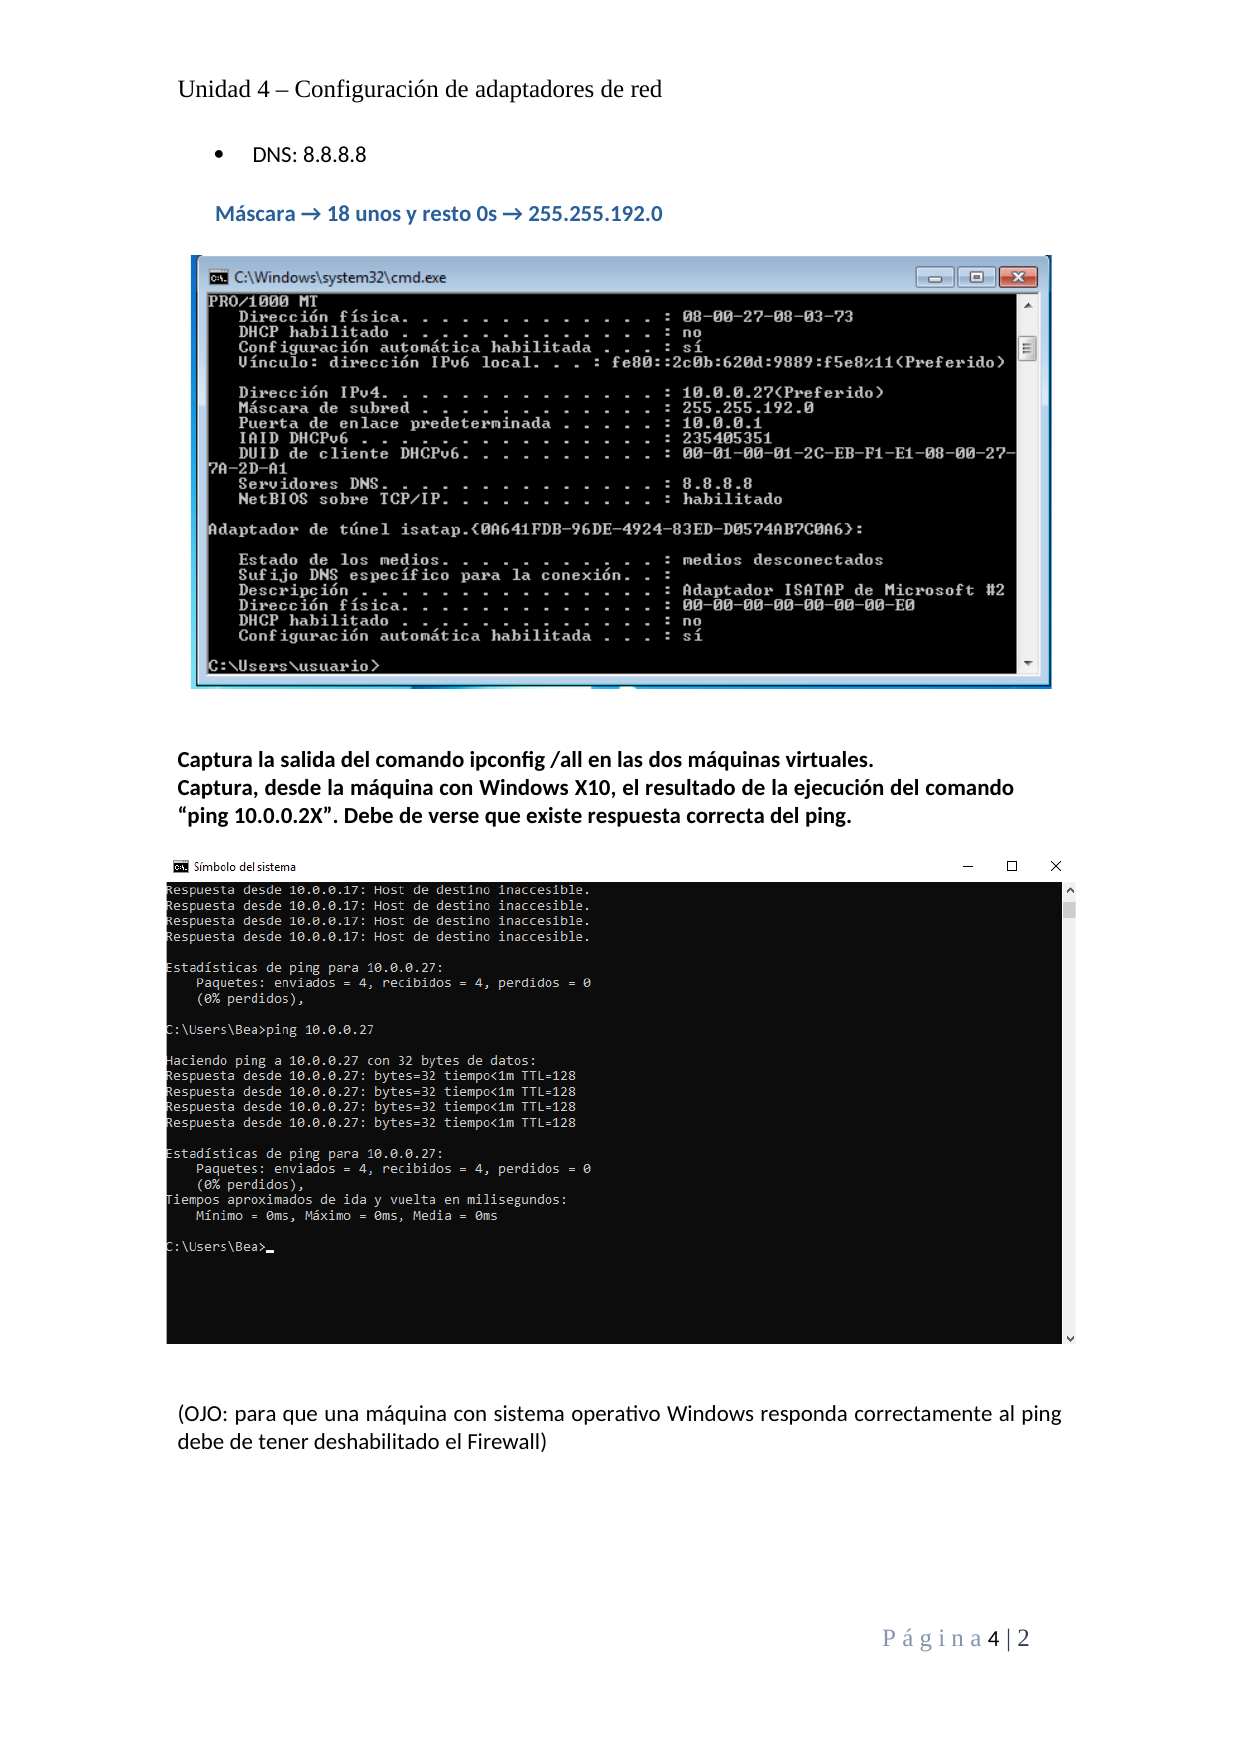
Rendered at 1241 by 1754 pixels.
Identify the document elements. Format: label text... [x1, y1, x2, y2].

picture [166, 857, 1076, 1344]
list Máscara → 18 unos y resto 0s → 255.255.192.0 [215, 198, 1076, 227]
text Captura la salida del comando ipconfig /all en las dos máquinas virtuales. [177, 745, 1076, 773]
picture [190, 255, 1052, 689]
text Captura, desde la máquina con Windows X10, el resultado de la ejecución del comando “ping 10.0.0.2X”. Debe de verse que existe respuesta correcta del ping. [177, 773, 1064, 829]
text (OJO: para que una máquina con sistema operativo Windows responda correctamente al ping debe de tener deshabilitado el Firewall) [177, 1399, 1064, 1455]
list DNS: 8.8.8.8 [215, 139, 1076, 169]
